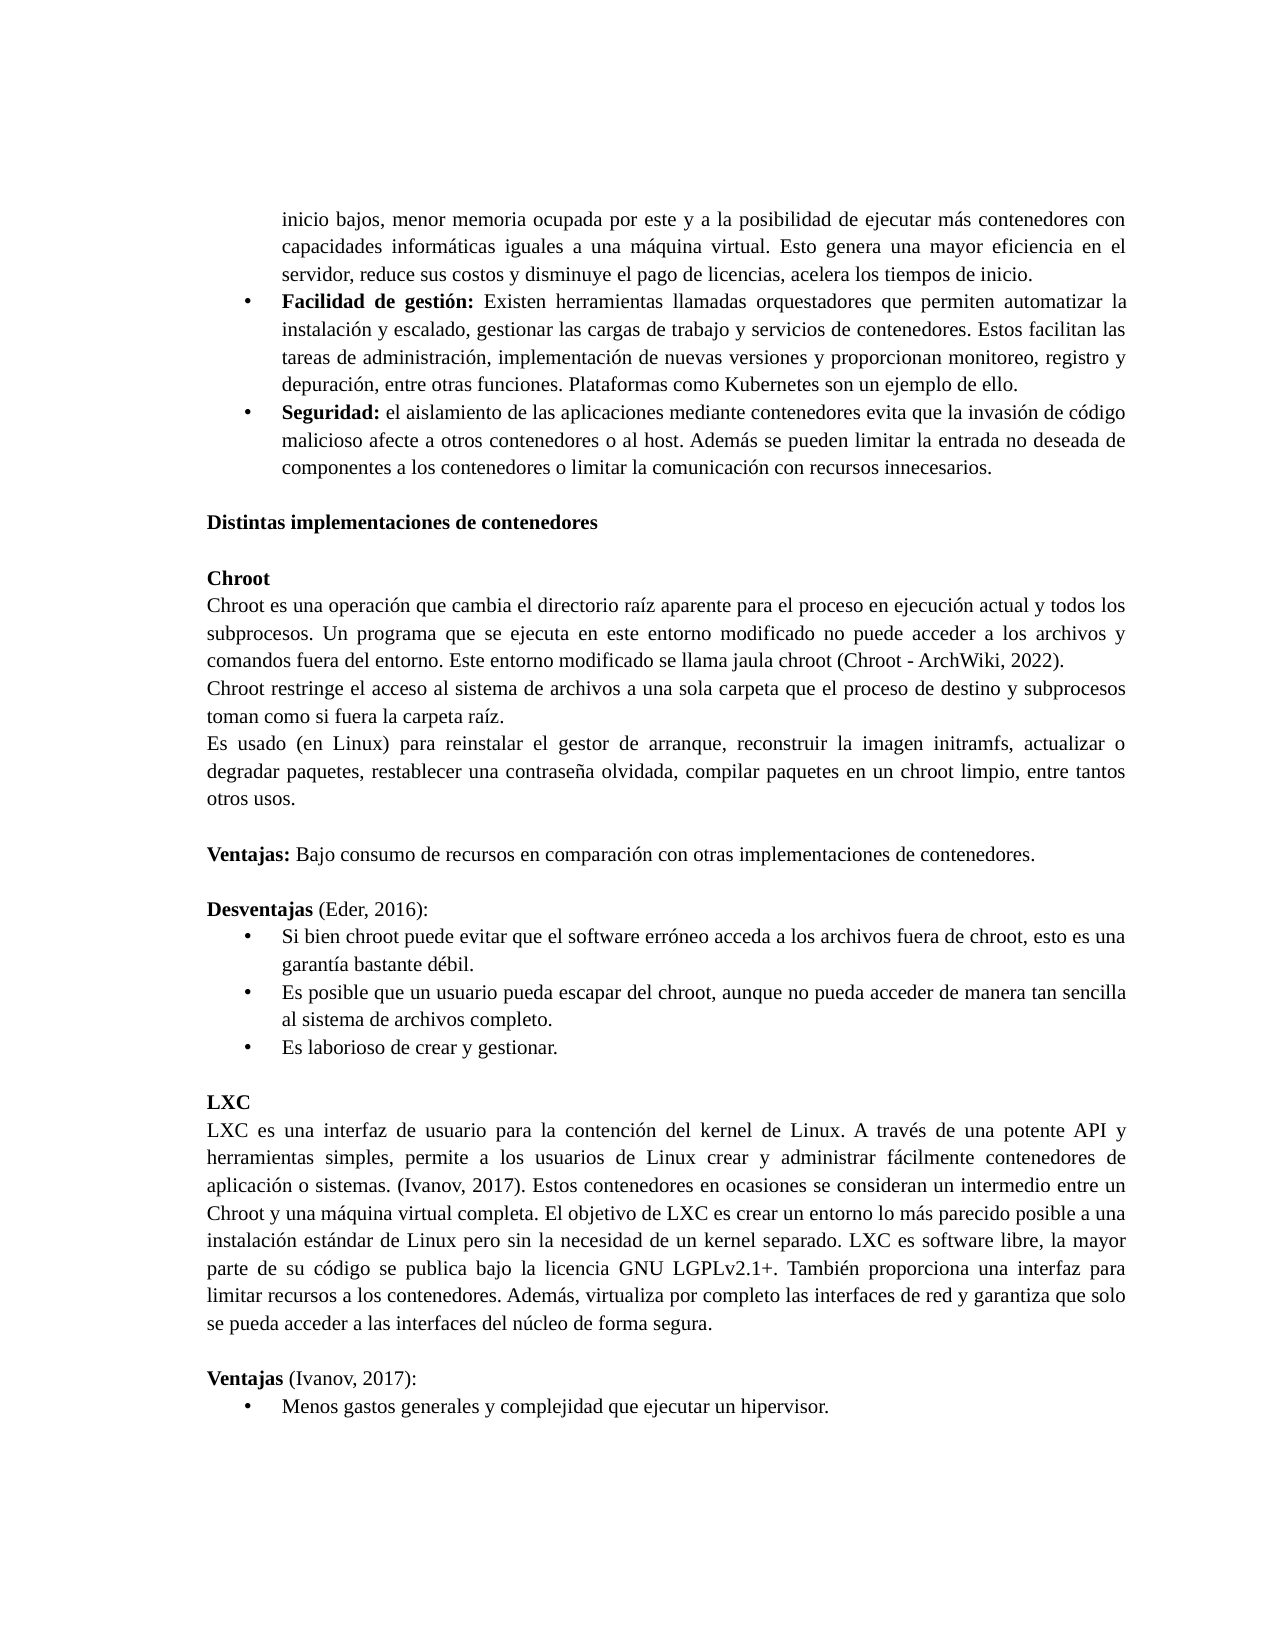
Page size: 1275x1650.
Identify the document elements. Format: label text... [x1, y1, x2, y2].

text Ventajas (Ivanov, 2017): [207, 1366, 1127, 1390]
text Chroot [207, 566, 1127, 589]
list Si bien chroot puede evitar que el software erróneo acceda a los archivos fuera de chroot, esto es una garantía bastante débil. [244, 924, 1127, 976]
text Distintas implementaciones de contenedores [207, 510, 1127, 534]
list Seguridad: el aislamiento de las aplicaciones mediante contenedores evita que la invasión de código malicioso afecte a otros contenedores o al host. Además se pueden limitar la entrada no deseada de componentes a los contenedores o limitar la comunicación con recursos innecesarios. [244, 400, 1127, 479]
text Es usado (en Linux) para reinstalar el gestor de arranque, reconstruir la imagen initramfs, actualizar o degradar paquetes, restablecer una contraseña olvidada, compilar paquetes en un chroot limpio, entre tantos otros usos. [207, 731, 1127, 810]
list Menos gastos generales y complejidad que ejecutar un hipervisor. [244, 1394, 1127, 1418]
list Facilidad de gestión: Existen herramientas llamadas orquestadores que permiten automatizar la instalación y escalado, gestionar las cargas de trabajo y servicios de contenedores. Estos facilitan las tareas de administración, implementación de nuevas versiones y proporcionan monitoreo, registro y depuración, entre otras funciones. Plataformas como Kubernetes son un ejemplo de ello. [244, 289, 1127, 396]
list Es laborioso de crear y gestionar. [244, 1035, 1127, 1059]
text Chroot restringe el acceso al sistema de archivos a una sola carpeta que el proceso de destino y subprocesos toman como si fuera la carpeta raíz. [207, 676, 1127, 728]
text Desventajas (Eder, 2016): [207, 897, 1127, 921]
text Chroot es una operación que cambia el directorio raíz aparente para el proceso en ejecución actual y todos los subprocesos. Un programa que se ejecuta en este entorno modificado no puede acceder a los archivos y comandos fuera del entorno. Este entorno modificado se llama jaula chroot (Chroot - ArchWiki, 2022). [207, 593, 1127, 672]
text LXC [207, 1090, 1127, 1114]
text LXC es una interfaz de usuario para la contención del kernel de Linux. A través de una potente API y herramientas simples, permite a los usuarios de Linux crear y administrar fácilmente contenedores de aplicación o sistemas. (Ivanov, 2017). Estos contenedores en ocasiones se consideran un intermedio entre un Chroot y una máquina virtual completa. El objetivo de LXC es crear un entorno lo más parecido posible a una instalación estándar de Linux pero sin la necesidad de un kernel separado. LXC es software libre, la mayor parte de su código se publica bajo la licencia GNU LGPLv2.1+. También proporciona una interfaz para limitar recursos a los contenedores. Además, virtualiza por completo las interfaces de red y garantiza que solo se pueda acceder a las interfaces del núcleo de forma segura. [207, 1118, 1127, 1335]
list Es posible que un usuario pueda escapar del chroot, aunque no pueda acceder de manera tan sencilla al sistema de archivos completo. [244, 979, 1127, 1031]
text Ventajas: Bajo consumo de recursos en comparación con otras implementaciones de contenedores. [207, 842, 1127, 866]
list inicio bajos, menor memoria ocupada por este y a la posibilidad de ejecutar más contenedores con capacidades informáticas iguales a una máquina virtual. Esto genera una mayor eficiencia en el servidor, reduce sus costos y disminuye el pago de licencias, acelera los tiempos de inicio. [244, 207, 1127, 286]
